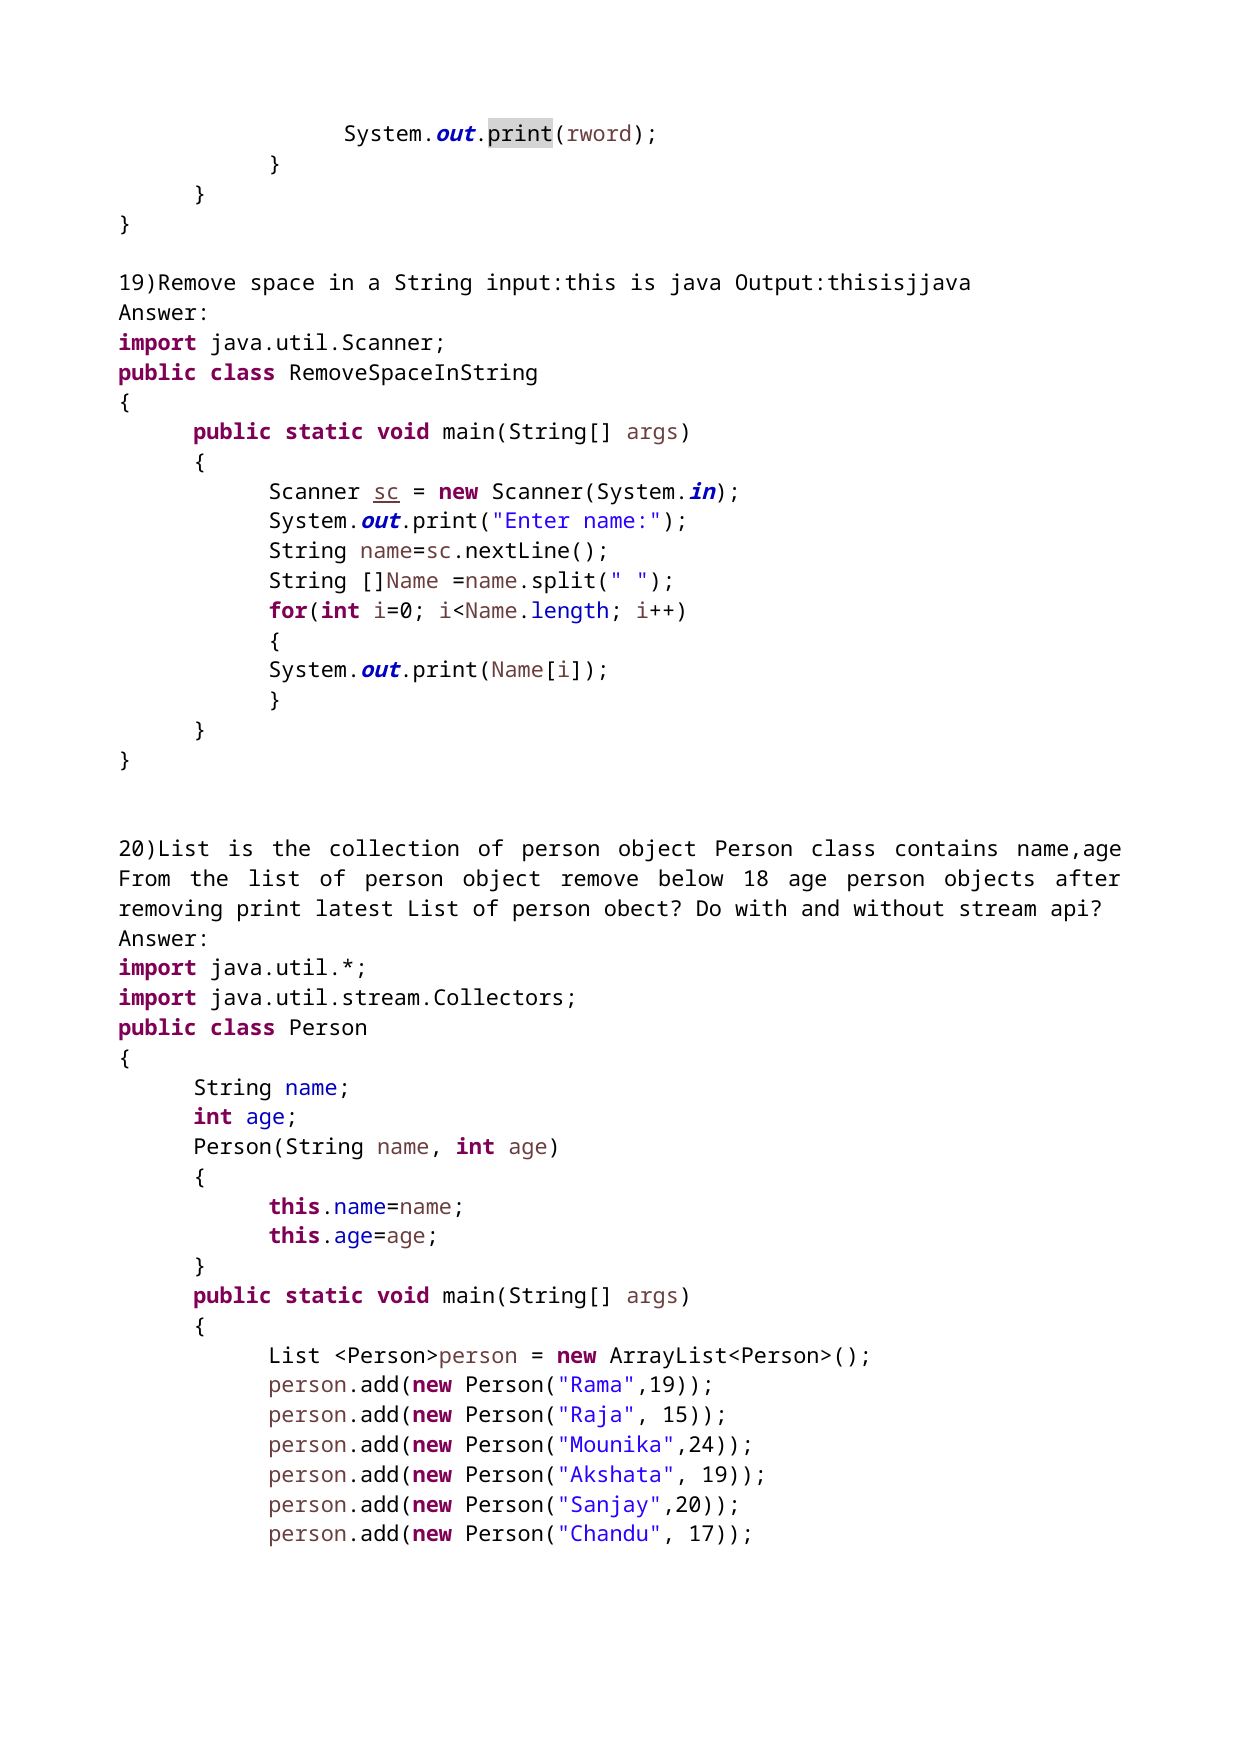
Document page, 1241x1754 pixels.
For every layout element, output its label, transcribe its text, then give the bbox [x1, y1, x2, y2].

text String name; [118, 1071, 1122, 1101]
text person.add(new Person("Sanjay",20)); [118, 1488, 1122, 1518]
text 20)List is the collection of person object Person class contains name,age From the list of person object remove below 18 age person objects after removing print latest List of person obect? Do with and without stream api? [118, 833, 1122, 922]
text { [118, 386, 1122, 416]
text import java.util.*; [118, 952, 1122, 982]
text } [118, 148, 1122, 178]
text person.add(new Person("Akshata", 19)); [118, 1459, 1122, 1488]
text System.out.print(rword); [118, 118, 1122, 148]
text Scanner sc = new Scanner(System.in); [118, 476, 1122, 505]
text Answer: [118, 297, 1122, 327]
text import java.util.Scanner; [118, 327, 1122, 356]
text System.out.print(Name[i]); [118, 654, 1122, 684]
text { [118, 1310, 1122, 1339]
text public static void main(String[] args) [118, 1280, 1122, 1310]
text { [118, 624, 1122, 654]
text } [118, 207, 1122, 237]
text String name=sc.nextLine(); [118, 535, 1122, 565]
text for(int i=0; i<Name.length; i++) [118, 595, 1122, 624]
text } [118, 714, 1122, 744]
text 19)Remove space in a String input:this is java Output:thisisjjava [118, 267, 1122, 297]
text { [118, 1161, 1122, 1191]
text public class Person [118, 1012, 1122, 1042]
text Person(String name, int age) [118, 1131, 1122, 1161]
text public static void main(String[] args) [118, 416, 1122, 446]
text person.add(new Person("Mounika",24)); [118, 1429, 1122, 1459]
text } [118, 178, 1122, 207]
text System.out.print("Enter name:"); [118, 505, 1122, 535]
text List <Person>person = new ArrayList<Person>(); [118, 1339, 1122, 1369]
text person.add(new Person("Rama",19)); [118, 1369, 1122, 1399]
text } [118, 1250, 1122, 1280]
text { [118, 446, 1122, 476]
text this.age=age; [118, 1220, 1122, 1250]
text this.name=name; [118, 1191, 1122, 1220]
text public class RemoveSpaceInString [118, 356, 1122, 386]
text person.add(new Person("Chandu", 17)); [118, 1518, 1122, 1548]
text import java.util.stream.Collectors; [118, 982, 1122, 1012]
text person.add(new Person("Raja", 15)); [118, 1399, 1122, 1429]
text } [118, 744, 1122, 773]
text String []Name =name.split(" "); [118, 565, 1122, 595]
text Answer: [118, 922, 1122, 952]
text int age; [118, 1101, 1122, 1131]
text } [118, 684, 1122, 714]
text { [118, 1042, 1122, 1071]
